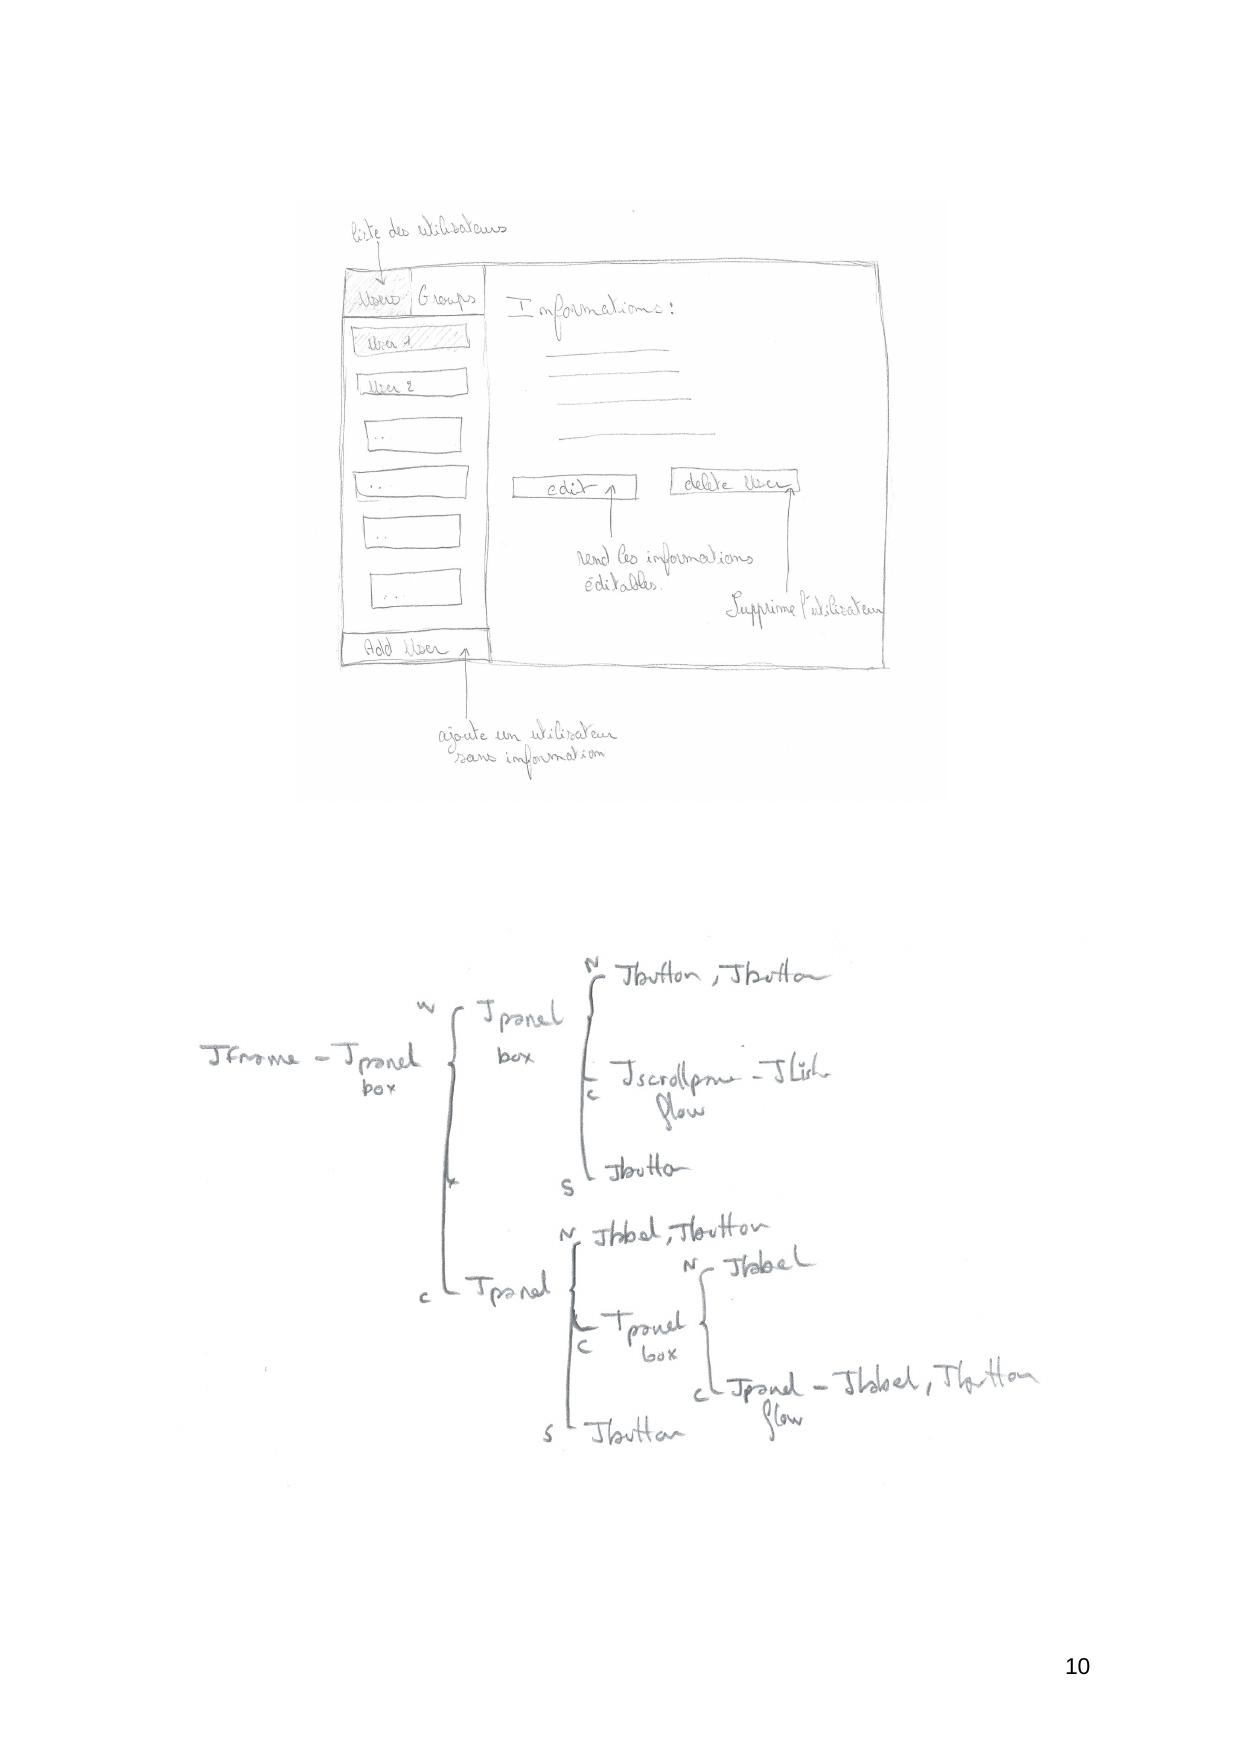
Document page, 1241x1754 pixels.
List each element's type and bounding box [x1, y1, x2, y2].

picture [150, 927, 1092, 1495]
